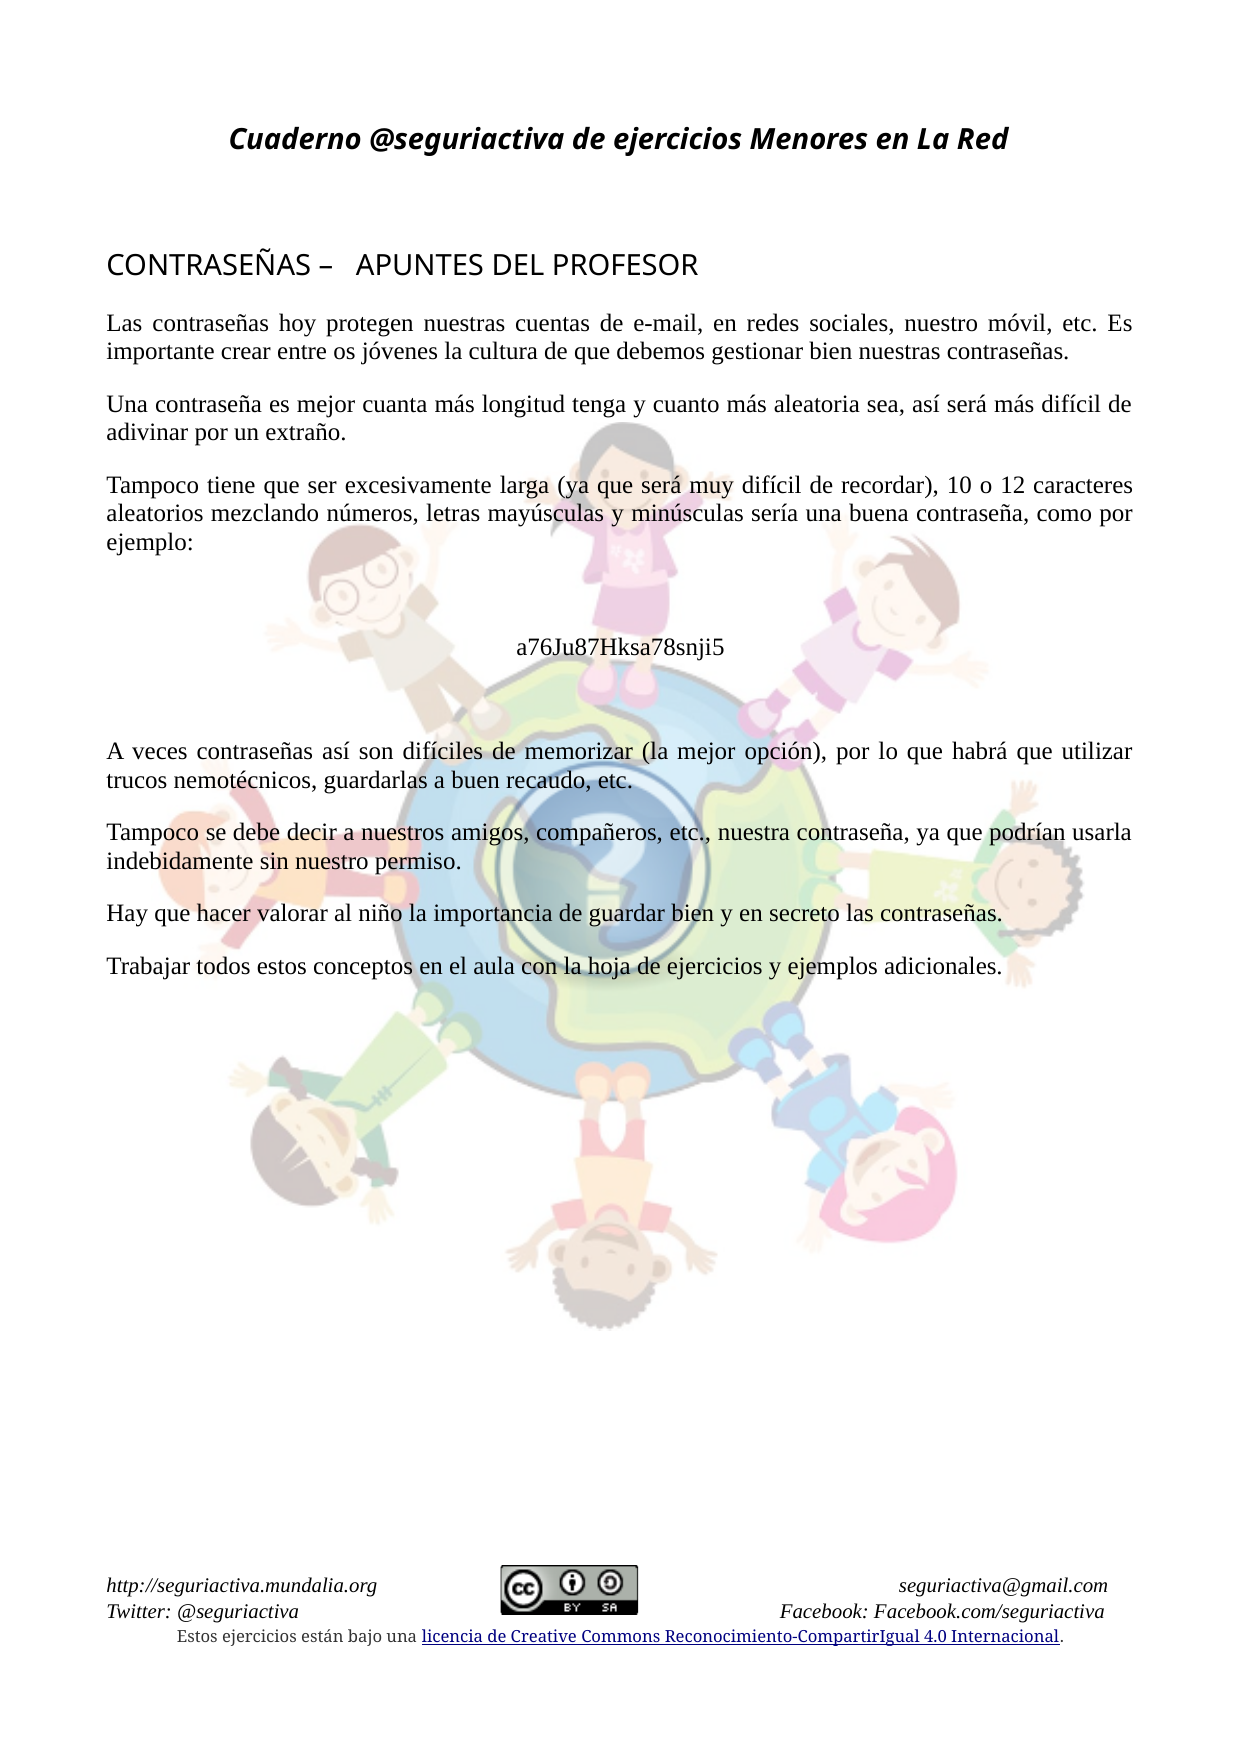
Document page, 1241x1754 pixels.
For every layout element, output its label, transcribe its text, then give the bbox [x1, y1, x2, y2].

picture [268, 661, 972, 736]
picture [268, 556, 972, 632]
picture [268, 927, 972, 951]
text Una contraseña es mejor cuanta más longitud tenga y cuanto más aleatoria sea, así será más difícil de adivinar por un extraño. [106, 389, 1134, 446]
text Cuaderno @seguriactiva de ejercicios Menores en La Red [106, 118, 1134, 158]
text Trabajar todos estos conceptos en el aula con la hoja de ejercicios y ejemplos adicionales. [106, 951, 1134, 979]
text A veces contraseñas así son difíciles de memorizar (la mejor opción), por lo que habrá que utilizar trucos nemotécnicos, guardarlas a buen recaudo, etc. [106, 736, 1134, 794]
picture [268, 794, 972, 817]
picture [268, 875, 972, 898]
text a76Ju87Hksa78snji5 [106, 632, 1134, 661]
picture [268, 979, 972, 1218]
text Tampoco tiene que ser excesivamente larga (ya que será muy difícil de recordar), 10 o 12 caracteres aleatorios mezclando números, letras mayúsculas y minúsculas sería una buena contraseña, como por ejemplo: [106, 470, 1134, 556]
text Hay que hacer valorar al niño la importancia de guardar bien y en secreto las contraseñas. [106, 898, 1134, 927]
text Tampoco se debe decir a nuestros amigos, compañeros, etc., nuestra contraseña, ya que podrían usarla indebidamente sin nuestro permiso. [106, 817, 1134, 875]
text CONTRASEÑAS – APUNTES DEL PROFESOR [106, 244, 1134, 284]
picture [500, 1565, 639, 1615]
text Las contraseñas hoy protegen nuestras cuentas de e-mail, en redes sociales, nuestro móvil, etc. Es importante crear entre os jóvenes la cultura de que debemos gestionar bien nuestras contraseñas. [106, 308, 1134, 365]
